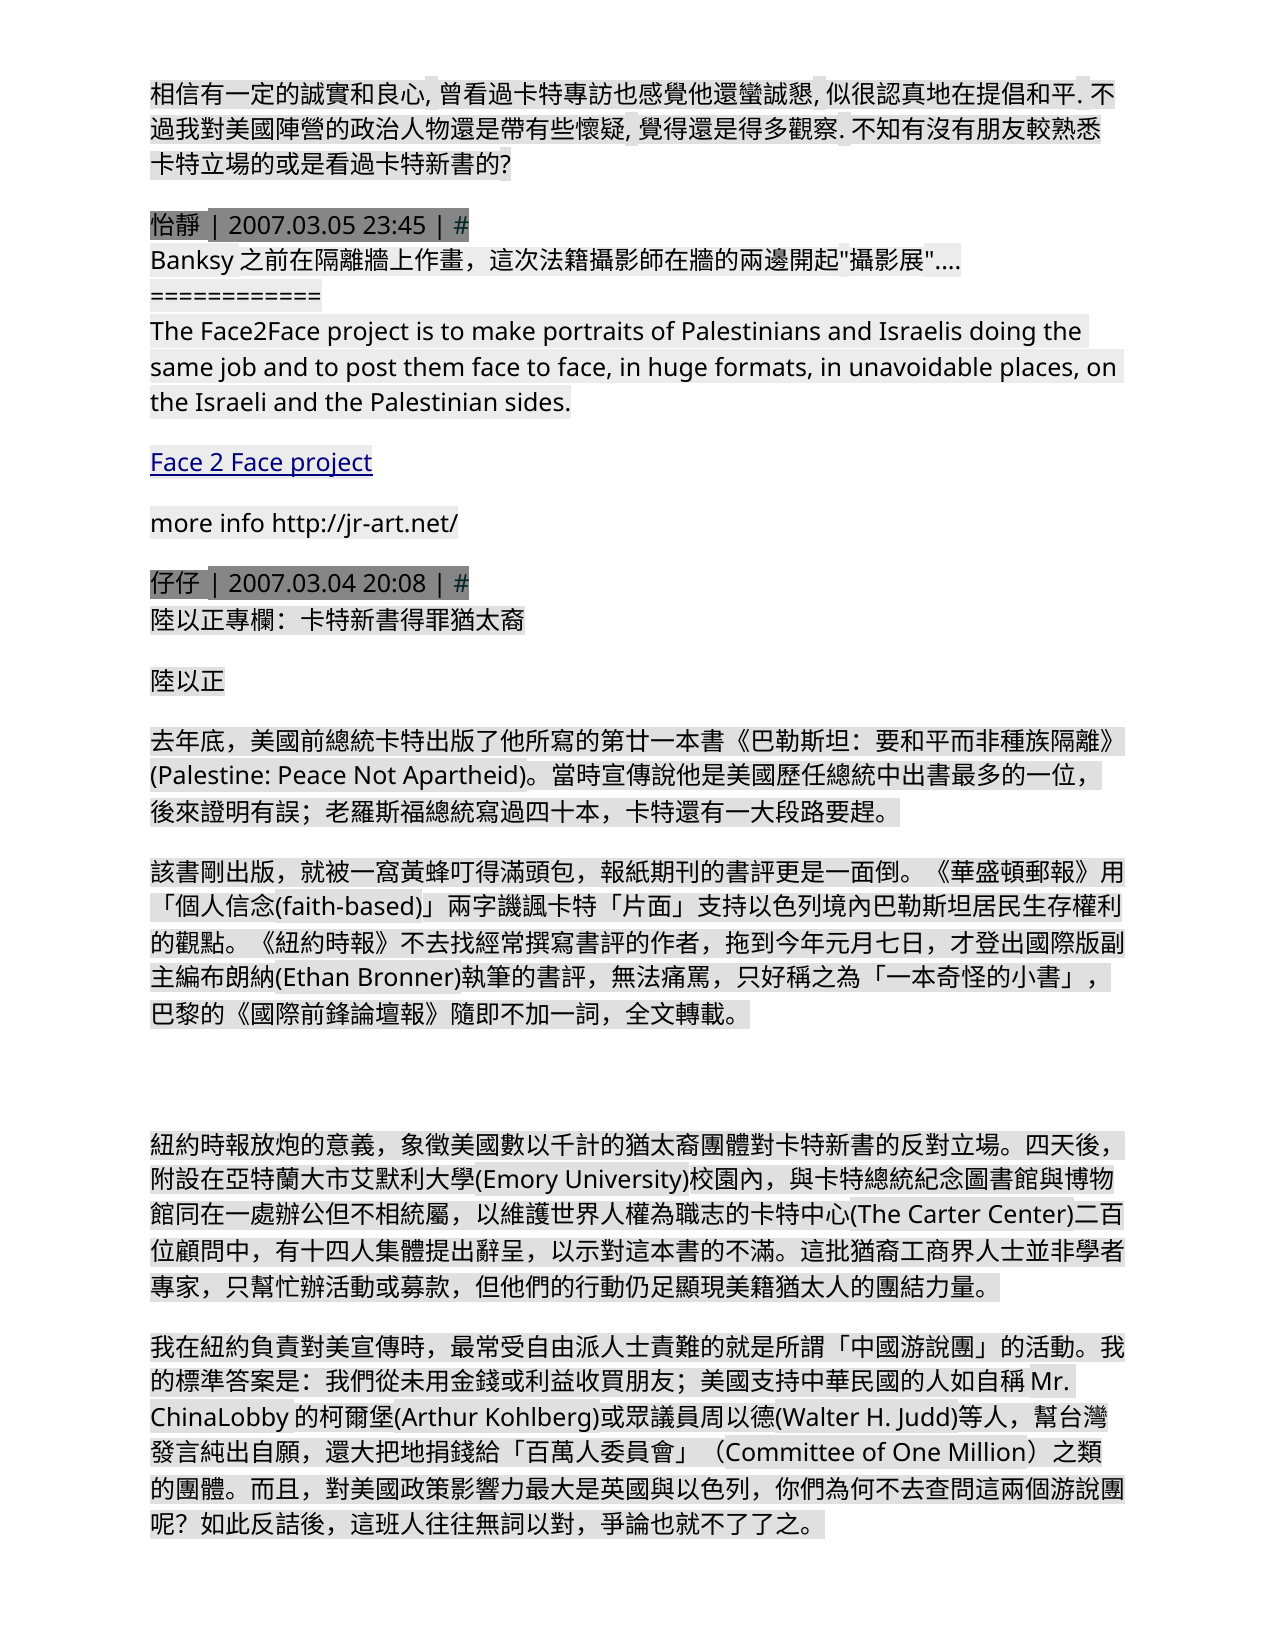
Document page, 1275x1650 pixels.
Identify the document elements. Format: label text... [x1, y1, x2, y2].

text 去年底，美國前總統卡特出版了他所寫的第廿一本書《巴勒斯坦：要和平而非種族隔離》(Palestine: Peace Not Apartheid)。當時宣傳說他是美國歷任總統中出書最多的一位，後來證明有誤；老羅斯福總統寫過四十本，卡特還有一大段路要趕。 [150, 721, 1125, 827]
text more info http://jr-art.net/ [150, 504, 1125, 539]
text 怡靜 | 2007.03.05 23:45 | # [150, 206, 1125, 242]
text 紐約時報放炮的意義，象徵美國數以千計的猶太裔團體對卡特新書的反對立場。四天後，附設在亞特蘭大市艾默利大學(Emory University)校園內，與卡特總統紀念圖書館與博物館同在一處辦公但不相統屬，以維護世界人權為職志的卡特中心(The Carter Center)二百位顧問中，有十四人集體提出辭呈，以示對這本書的不滿。這批猶裔工商界人士並非學者專家，只幫忙辦活動或募款，但他們的行動仍足顯現美籍猶太人的團結力量。 [150, 1054, 1125, 1302]
text 該書剛出版，就被一窩黃蜂叮得滿頭包，報紙期刊的書評更是一面倒。《華盛頓郵報》用「個人信念(faith-based)」兩字譏諷卡特「片面」支持以色列境內巴勒斯坦居民生存權利的觀點。《紐約時報》不去找經常撰寫書評的作者，拖到今年元月七日，才登出國際版副主編布朗納(Ethan Bronner)執筆的書評，無法痛罵，只好稱之為「一本奇怪的小書」，巴黎的《國際前鋒論壇報》隨即不加一詞，全文轉載。 [150, 852, 1125, 1029]
text Face 2 Face project [150, 444, 1125, 479]
text Banksy之前在隔離牆上作畫，這次法籍攝影師在牆的兩邊開起"攝影展".... ============ The Face2Face project is to make portraits of Palestinians and Israelis doing the same job and to post them face to face, in huge formats, in unavoidable places, on the Israeli and the Palestinian sides. [150, 242, 1125, 419]
text 陸以正 [150, 660, 1125, 696]
text 我在紐約負責對美宣傳時，最常受自由派人士責難的就是所謂「中國游說團」的活動。我的標準答案是：我們從未用金錢或利益收買朋友；美國支持中華民國的人如自稱Mr. ChinaLobby的柯爾堡(Arthur Kohlberg)或眾議員周以德(Walter H. Judd)等人，幫台灣發言純出自願，還大把地捐錢給「百萬人委員會」（Committee of One Million）之類的團體。而且，對美國政策影響力最大是英國與以色列，你們為何不去查問這兩個游說團呢？如此反詰後，這班人往往無詞以對，爭論也就不了了之。 [150, 1327, 1125, 1539]
text 仔仔 | 2007.03.04 20:08 | # [150, 564, 1125, 600]
text 陸以正專欄：卡特新書得罪猶太裔 [150, 600, 1125, 635]
text 相信有一定的誠實和良心, 曾看過卡特專訪也感覺他還蠻誠懇, 似很認真地在提倡和平. 不過我對美國陣營的政治人物還是帶有些懷疑, 覺得還是得多觀察. 不知有沒有朋友較熟悉卡特立場的或是看過卡特新書的? [150, 75, 1125, 181]
